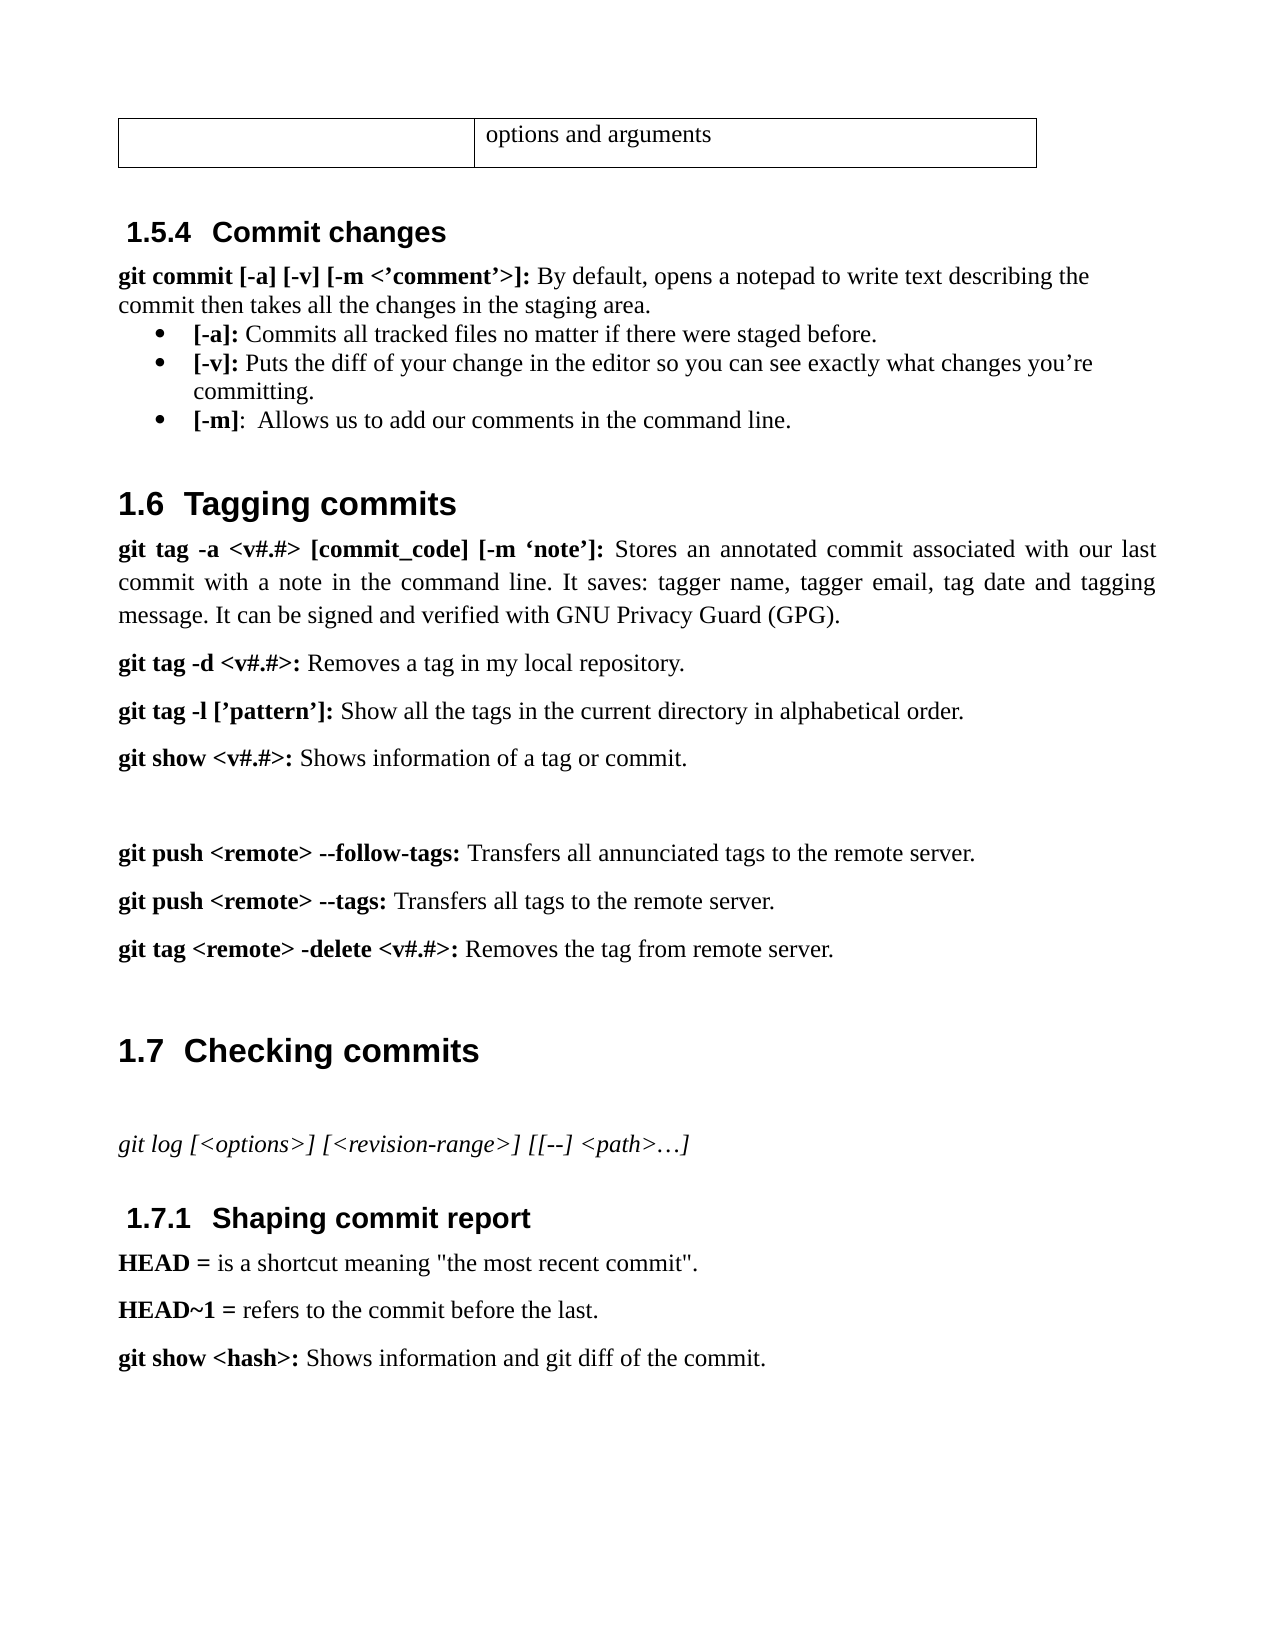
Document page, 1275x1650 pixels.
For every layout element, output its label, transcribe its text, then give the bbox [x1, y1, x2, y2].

subtitle Tagging commits [109, 483, 1157, 522]
list [-m]: Allows us to add our comments in the command line. [156, 405, 1157, 434]
text git show <hash>: Shows information and git diff of the commit. [118, 1343, 1157, 1372]
table_cell options and arguments [475, 119, 1036, 167]
text git tag -a <v#.#> [commit_code] [-m ‘note’]: Stores an annotated commit associated with our last commit with a note in the command line. It saves: tagger name, tagger email, tag date and tagging message. It can be signed and verified with GNU Privacy Guard (GPG). [118, 534, 1157, 629]
text git tag <remote> -delete <v#.#>: Removes the tag from remote server. [118, 934, 1157, 962]
list [-v]: Puts the diff of your change in the editor so you can see exactly what changes you’re committing. [156, 348, 1157, 405]
table_cell [119, 119, 474, 167]
text git tag -d <v#.#>: Removes a tag in my local repository. [118, 648, 1157, 677]
text git push <remote> --tags: Transfers all tags to the remote server. [118, 886, 1157, 915]
subtitle Checking commits [109, 1031, 1157, 1069]
text git log [<options>] [<revision-range>] [[--] <path>…​] [118, 1129, 1157, 1158]
text git show <v#.#>: Shows information of a tag or commit. [118, 743, 1157, 772]
subtitle Shaping commit report [118, 1202, 1157, 1235]
text git push <remote> --follow-tags: Transfers all annunciated tags to the remote server. [118, 838, 1157, 867]
text git commit [-a] [-v] [-m <’comment’>]: By default, opens a notepad to write text describing the commit then takes all the changes in the staging area. [118, 261, 1157, 319]
text HEAD = is a shortcut meaning "the most recent commit". [118, 1248, 1157, 1276]
list [-a]: Commits all tracked files no matter if there were staged before. [156, 319, 1157, 348]
subtitle Commit changes [118, 215, 1157, 249]
text git tag -l [’pattern’]: Show all the tags in the current directory in alphabetical order. [118, 696, 1157, 724]
text HEAD~1 = refers to the commit before the last. [118, 1295, 1157, 1324]
